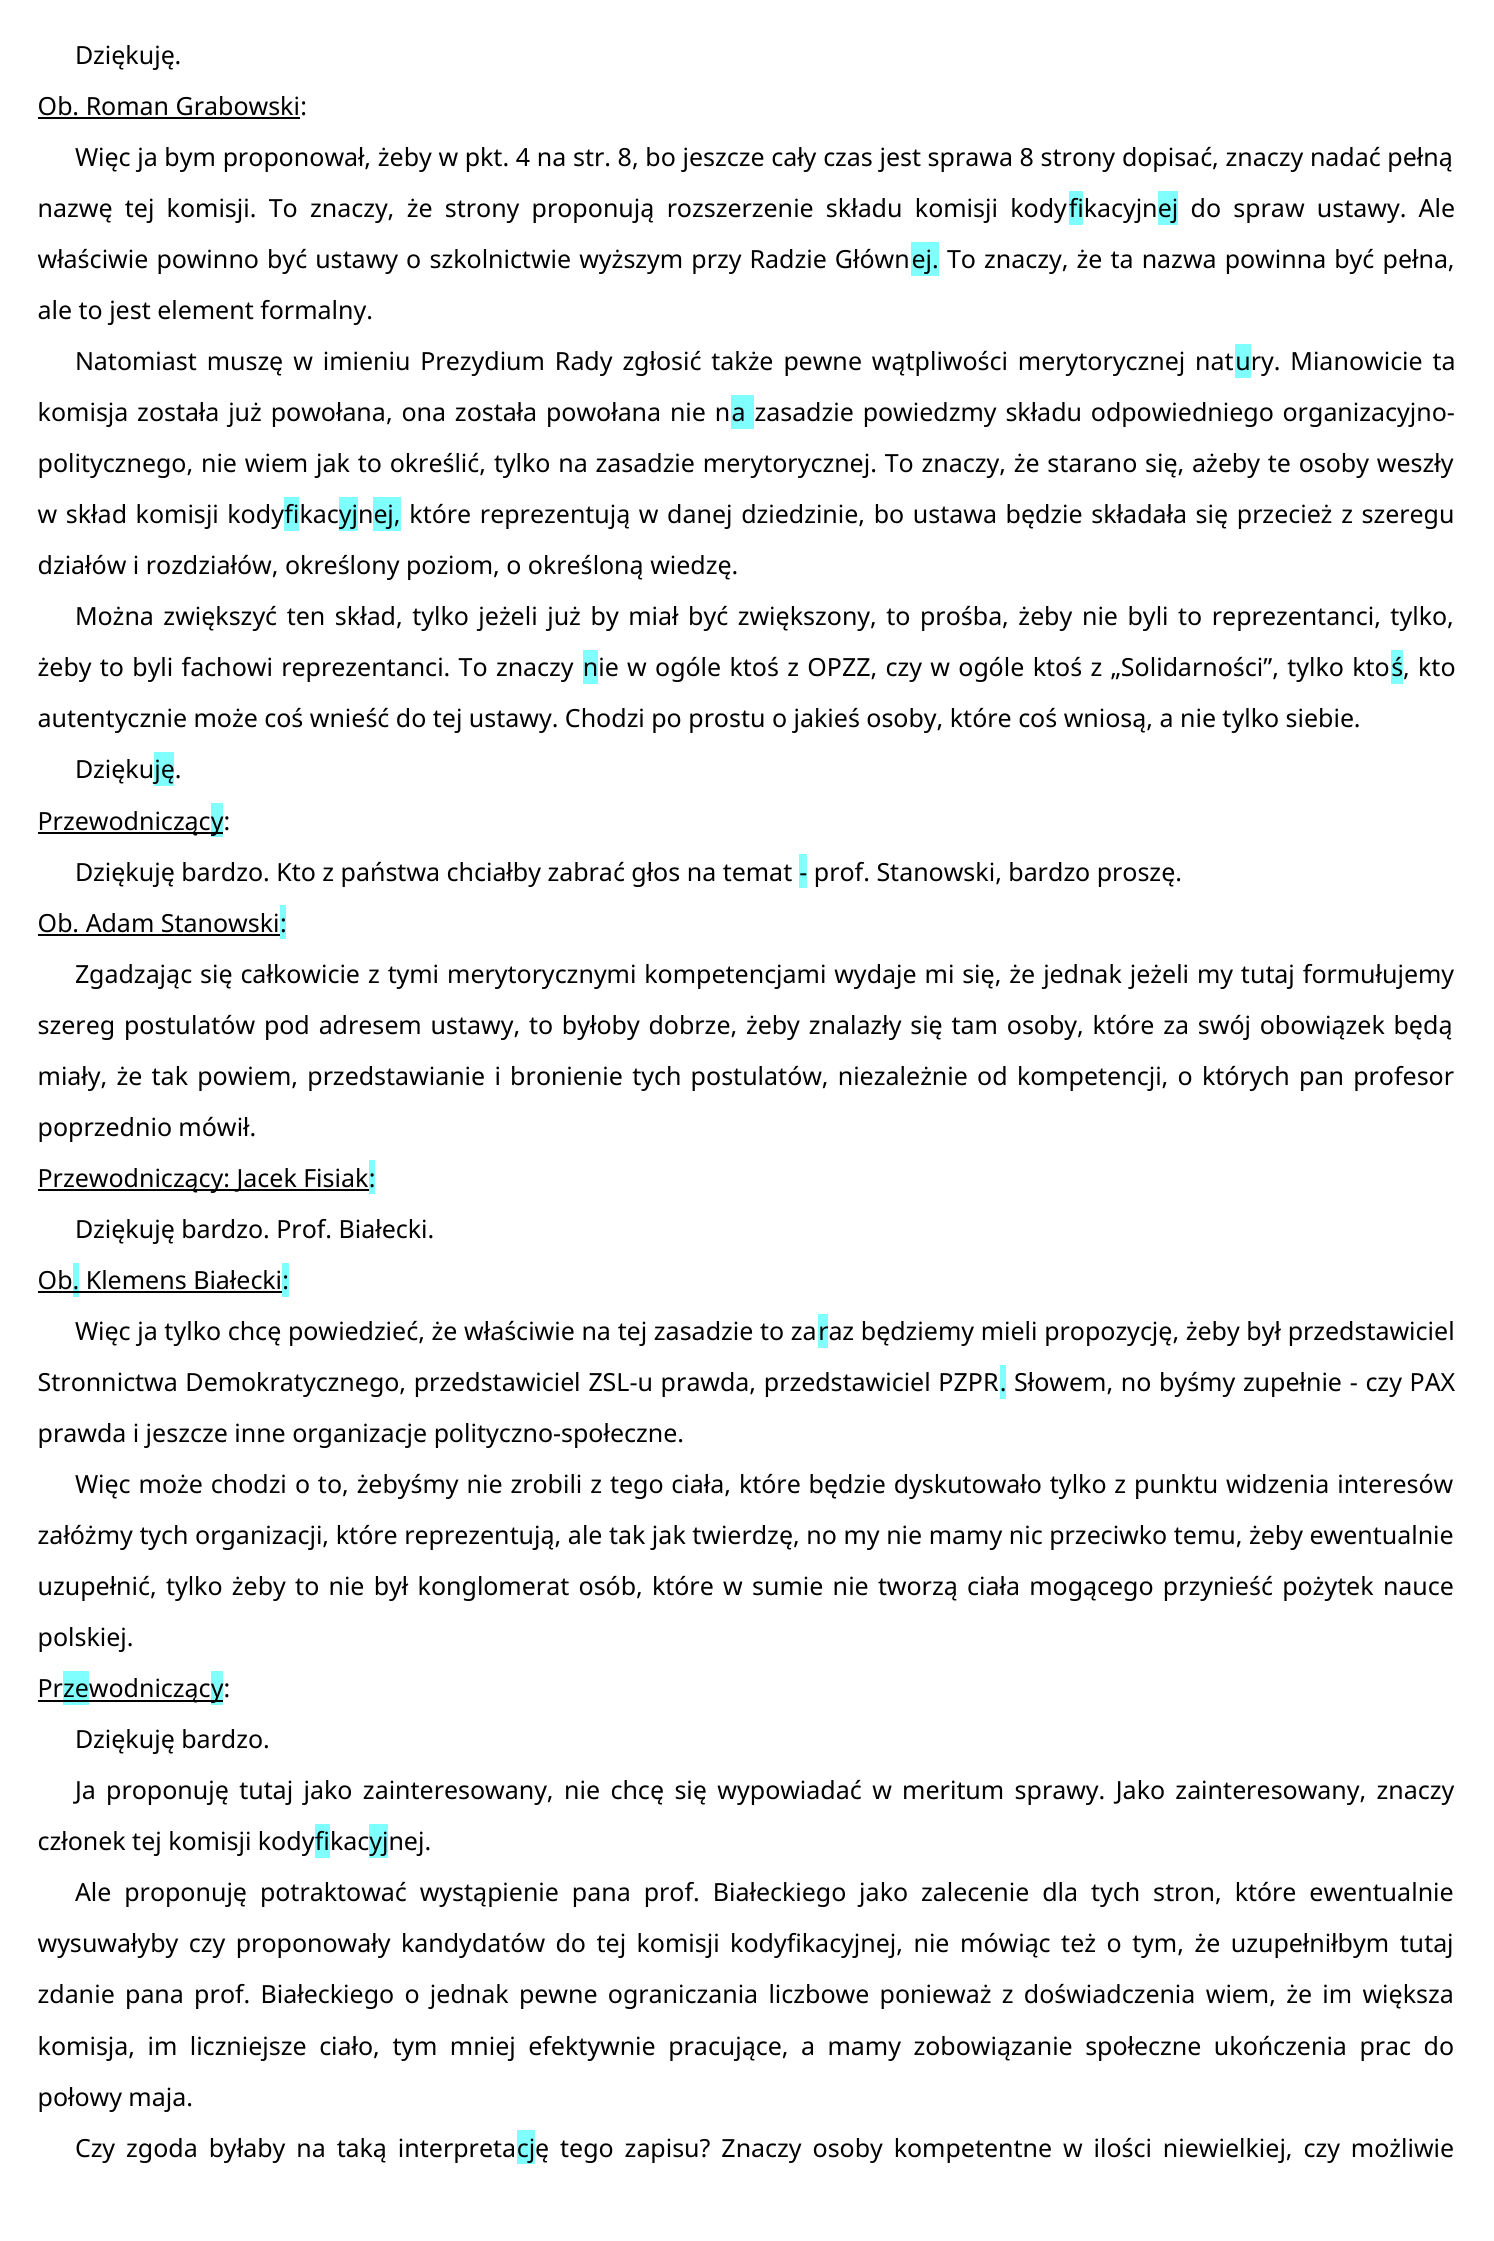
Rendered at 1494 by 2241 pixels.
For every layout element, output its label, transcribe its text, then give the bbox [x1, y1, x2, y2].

text Przewodniczący: [37, 1671, 1456, 1705]
text Więc ja tylko chcę powiedzieć, że właściwie na tej zasadzie to zaraz będziemy mieli propozycję, żeby był przedstawiciel Stronnictwa Demokratycznego, przedstawiciel ZSL-u prawda, przedstawiciel PZPR. Słowem, no byśmy zupełnie - czy PAX prawda i jeszcze inne organizacje polityczno-społeczne. [37, 1313, 1456, 1450]
text Można zwiększyć ten skład, tylko jeżeli już by miał być zwiększony, to prośba, żeby nie byli to reprezentanci, tylko, żeby to byli fachowi reprezentanci. To znaczy nie w ogóle ktoś z OPZZ, czy w ogóle ktoś z „Solidarności”, tylko ktoś, kto autentycznie może coś wnieść do tej ustawy. Chodzi po prostu o jakieś osoby, które coś wniosą, a nie tylko siebie. [37, 599, 1456, 735]
text Ob. Adam Stanowski: [37, 905, 1456, 939]
text Ob. Klemens Białecki: [37, 1262, 1456, 1297]
text Dziękuję bardzo. Prof. Białecki. [37, 1211, 1456, 1246]
text Natomiast muszę w imieniu Prezydium Rady zgłosić także pewne wątpliwości merytorycznej natury. Mianowicie ta komisja została już powołana, ona została powołana nie na zasadzie powiedzmy składu odpowiedniego organizacyjno-politycznego, nie wiem jak to określić, tylko na zasadzie merytorycznej. To znaczy, że starano się, ażeby te osoby weszły w skład komisji kodyfikacyjnej, które reprezentują w danej dziedzinie, bo ustawa będzie składała się przecież z szeregu działów i rozdziałów, określony poziom, o określoną wiedzę. [37, 344, 1456, 582]
text Przewodniczący: [37, 803, 1456, 837]
text Więc ja bym proponował, żeby w pkt. 4 na str. 8, bo jeszcze cały czas jest sprawa 8 strony dopisać, znaczy nadać pełną nazwę tej komisji. To znaczy, że strony proponują rozszerzenie składu komisji kodyfikacyjnej do spraw ustawy. Ale właściwie powinno być ustawy o szkolnictwie wyższym przy Radzie Głównej. To znaczy, że ta nazwa powinna być pełna, ale to jest element formalny. [37, 139, 1456, 327]
text Ja proponuję tutaj jako zainteresowany, nie chcę się wypowiadać w meritum sprawy. Jako zainteresowany, znaczy członek tej komisji kodyfikacyjnej. [37, 1773, 1456, 1858]
text Przewodniczący: Jacek Fisiak: [37, 1160, 1456, 1194]
text Dziękuję. [37, 752, 1456, 786]
text Dziękuję bardzo. [37, 1722, 1456, 1756]
text Dziękuję. [37, 37, 1456, 72]
text Dziękuję bardzo. Kto z państwa chciałby zabrać głos na temat - prof. Stanowski, bardzo proszę. [37, 854, 1456, 888]
text Więc może chodzi o to, żebyśmy nie zrobili z tego ciała, które będzie dyskutowało tylko z punktu widzenia interesów załóżmy tych organizacji, które reprezentują, ale tak jak twierdzę, no my nie mamy nic przeciwko temu, żeby ewentualnie uzupełnić, tylko żeby to nie był konglomerat osób, które w sumie nie tworzą ciała mogącego przynieść pożytek nauce polskiej. [37, 1467, 1456, 1654]
text Zgadzając się całkowicie z tymi merytorycznymi kompetencjami wydaje mi się, że jednak jeżeli my tutaj formułujemy szereg postulatów pod adresem ustawy, to byłoby dobrze, żeby znalazły się tam osoby, które za swój obowiązek będą miały, że tak powiem, przedstawianie i bronienie tych postulatów, niezależnie od kompetencji, o których pan profesor poprzednio mówił. [37, 956, 1456, 1143]
text Ob. Roman Grabowski: [37, 88, 1456, 123]
text Czy zgoda byłaby na taką interpretację tego zapisu? Znaczy osoby kompetentne w ilości niewielkiej, czy możliwie [37, 2130, 1456, 2164]
text Ale proponuję potraktować wystąpienie pana prof. Białeckiego jako zalecenie dla tych stron, które ewentualnie wysuwałyby czy proponowały kandydatów do tej komisji kodyfikacyjnej, nie mówiąc też o tym, że uzupełniłbym tutaj zdanie pana prof. Białeckiego o jednak pewne ograniczania liczbowe ponieważ z doświadczenia wiem, że im większa komisja, im liczniejsze ciało, tym mniej efektywnie pracujące, a mamy zobowiązanie społeczne ukończenia prac do połowy maja. [37, 1875, 1456, 2113]
